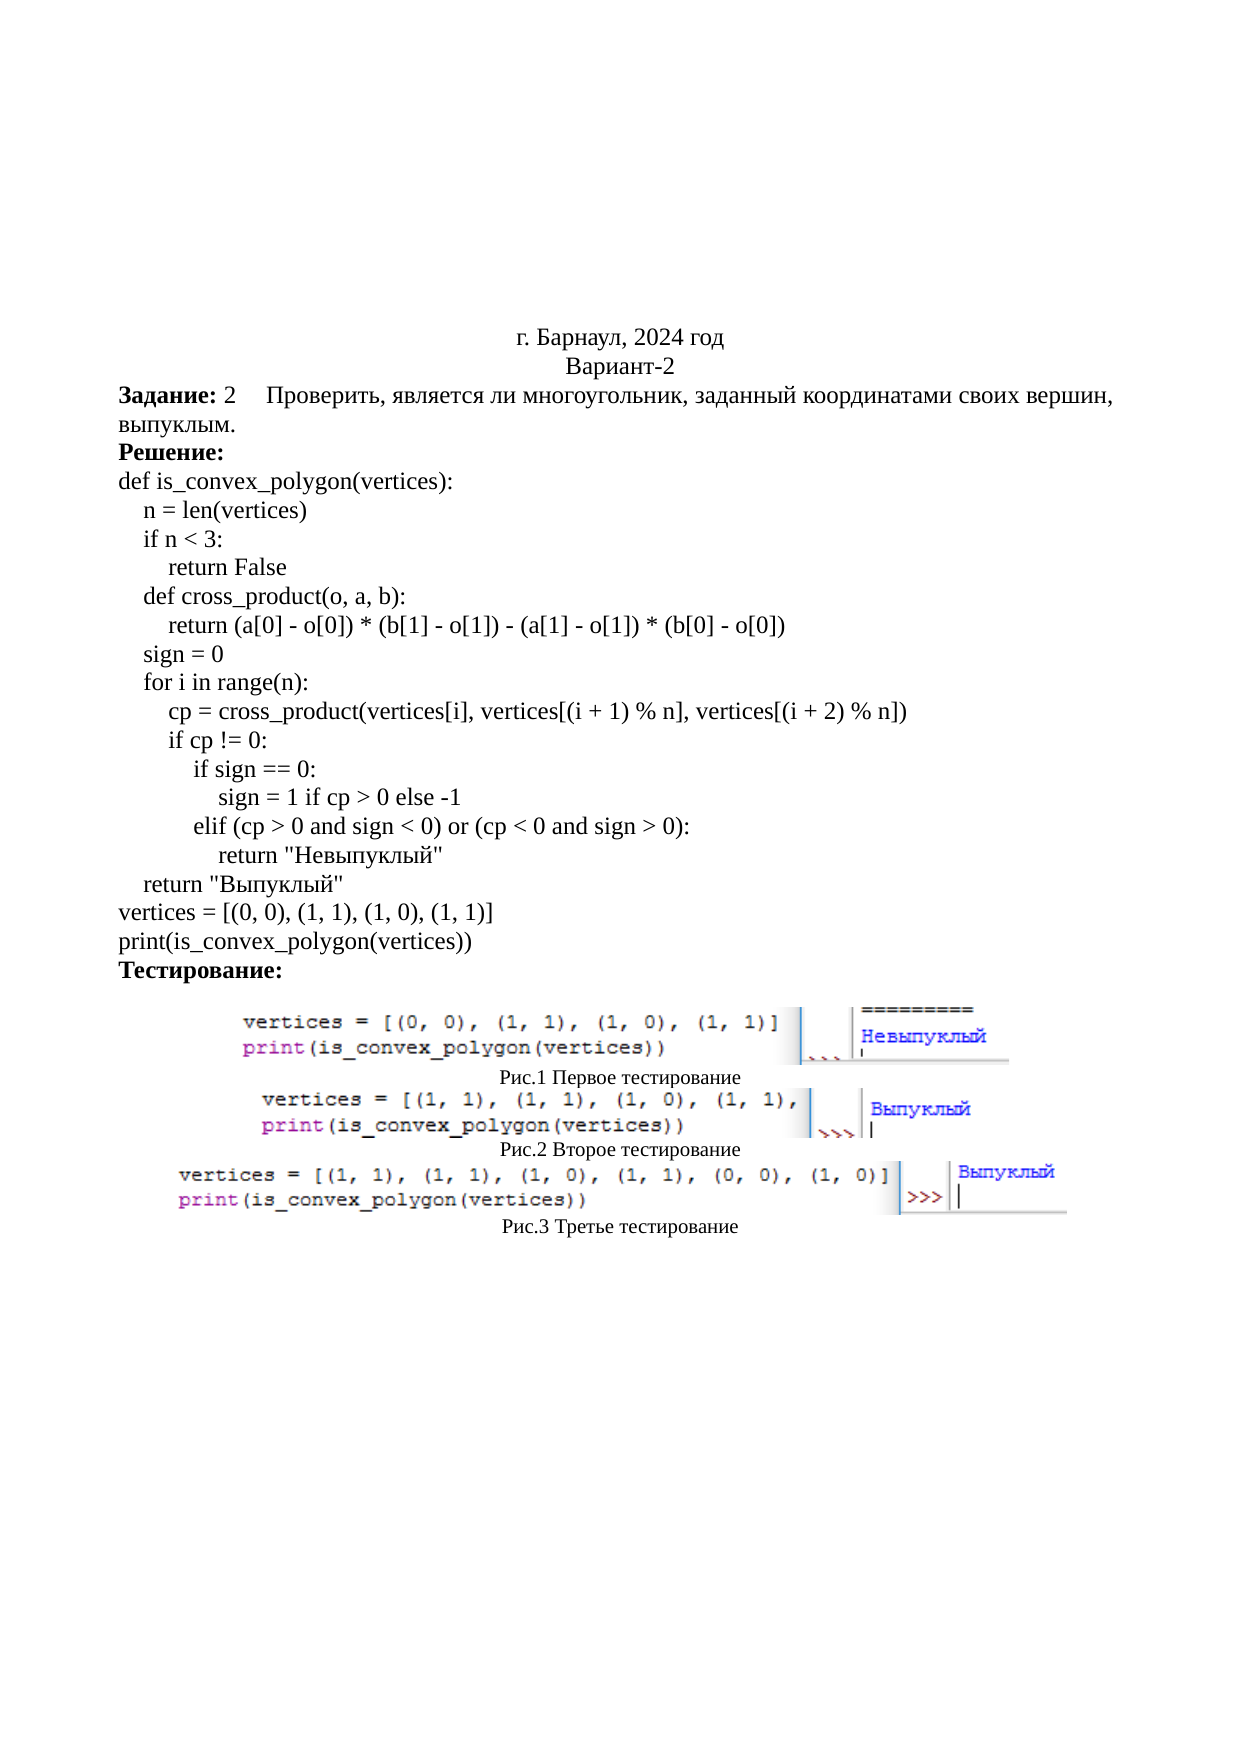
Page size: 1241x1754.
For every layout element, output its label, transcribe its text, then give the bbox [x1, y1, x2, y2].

text Рис.2 Второе тестирование [118, 1137, 1122, 1161]
text def cross_product(o, a, b): [118, 581, 1122, 610]
text return False [118, 552, 1122, 581]
text Рис.3 Третье тестирование [118, 1214, 1122, 1238]
text Рис.1 Первое тестирование [118, 1065, 1122, 1089]
text elif (cp > 0 and sign < 0) or (cp < 0 and sign > 0): [118, 811, 1122, 840]
text for i in range(n): [118, 667, 1122, 696]
text print(is_convex_polygon(vertices)) [118, 926, 1122, 955]
text г. Барнаул, 2024 год [118, 322, 1122, 351]
text return (a[0] - o[0]) * (b[1] - o[1]) - (a[1] - o[1]) * (b[0] - o[0]) [118, 610, 1122, 639]
text return "Невыпуклый" [118, 840, 1122, 869]
text return "Выпуклый" [118, 869, 1122, 897]
text if sign == 0: [118, 754, 1122, 782]
text if cp != 0: [118, 725, 1122, 754]
text vertices = [(0, 0), (1, 1), (1, 0), (1, 1)] [118, 897, 1122, 926]
text cp = cross_product(vertices[i], vertices[(i + 1) % n], vertices[(i + 2) % n]) [118, 696, 1122, 725]
text Вариант-2 [118, 351, 1122, 380]
text sign = 0 [118, 639, 1122, 667]
text sign = 1 if cp > 0 else -1 [118, 782, 1122, 811]
text n = len(vertices) [118, 495, 1122, 524]
text Задание: 2 Проверить, является ли многоугольник, заданный координатами своих вершин, выпуклым. [118, 380, 1122, 437]
text Решение: [118, 437, 1122, 466]
text if n < 3: [118, 524, 1122, 552]
text def is_convex_polygon(vertices): [118, 466, 1122, 495]
text Тестирование: [118, 955, 1122, 984]
